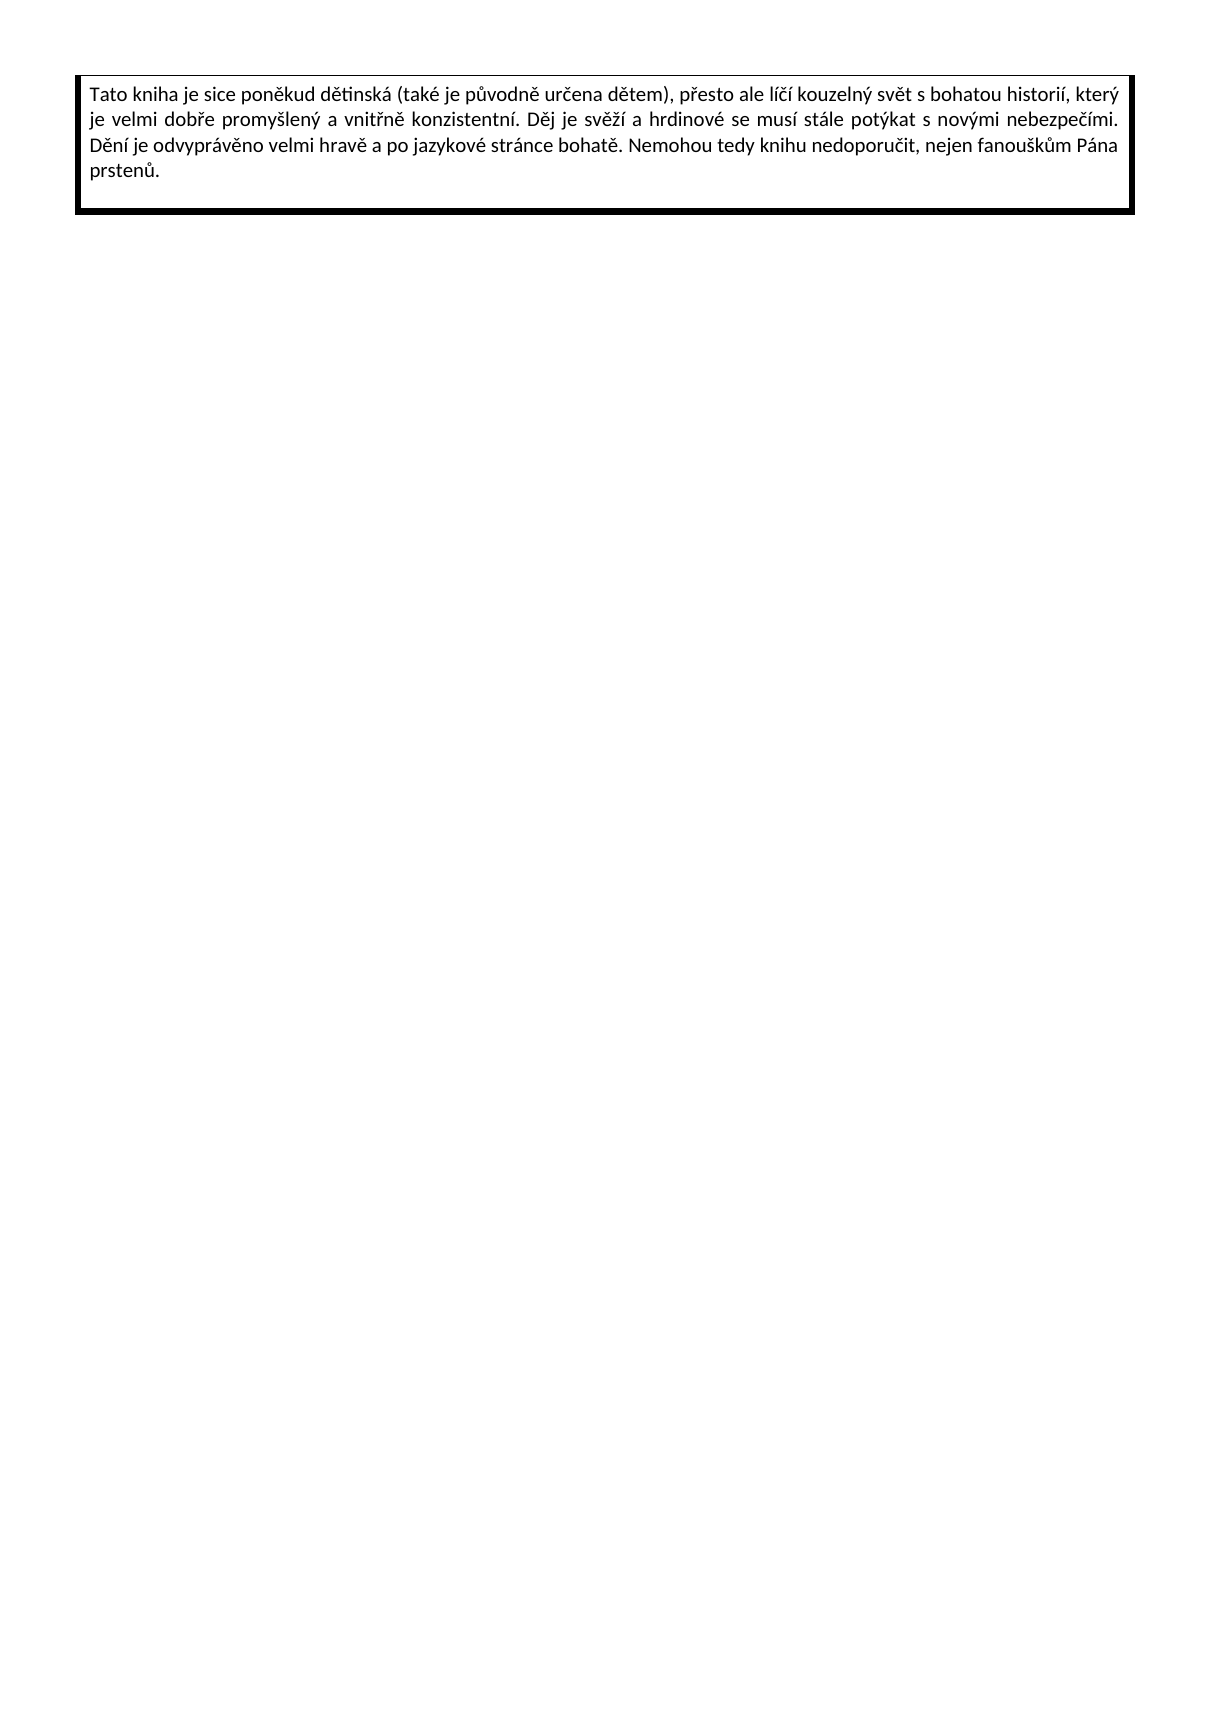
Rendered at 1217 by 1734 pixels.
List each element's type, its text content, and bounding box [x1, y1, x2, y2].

table_cell Tato kniha je sice poněkud dětinská (také je původně určena dětem), přesto ale líčí kouzelný svět s bohatou historií, který je velmi dobře promyšlený a vnitřně konzistentní. Děj je svěží a hrdinové se musí stále potýkat s novými nebezpečími. Dění je odvyprávěno velmi hravě a po jazykové stránce bohatě. Nemohou tedy knihu nedoporučit, nejen fanouškům Pána prstenů. [81, 76, 1129, 208]
